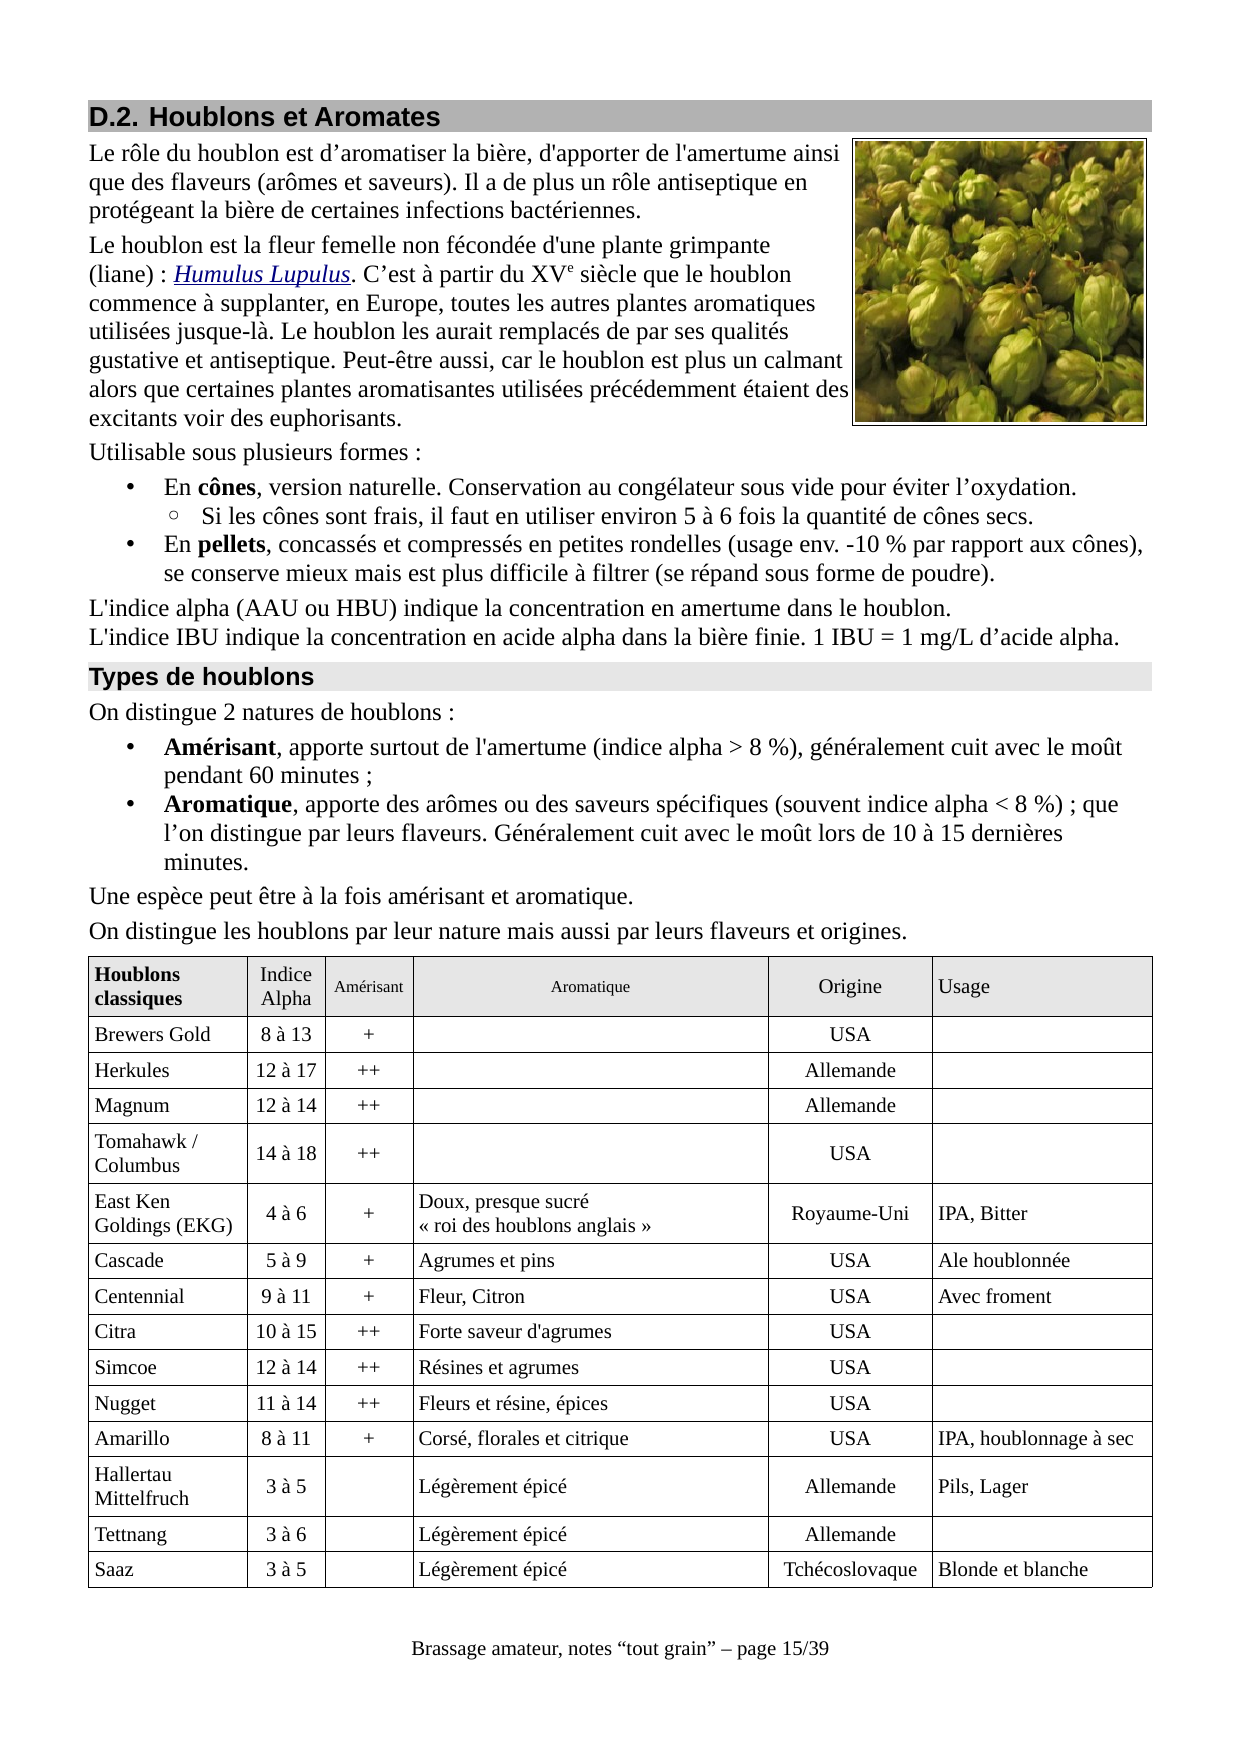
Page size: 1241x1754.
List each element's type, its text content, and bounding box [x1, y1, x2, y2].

table_cell Pils, Lager [933, 1457, 1152, 1516]
table_cell 12 à 14 [248, 1089, 325, 1123]
table_cell Herkules [89, 1053, 247, 1087]
text Utilisable sous plusieurs formes : [88, 437, 1152, 466]
table_cell 12 à 14 [248, 1350, 325, 1385]
table_cell Résines et agrumes [414, 1350, 768, 1385]
table_header Amérisant [326, 957, 413, 1016]
table_cell 11 à 14 [248, 1386, 325, 1421]
table_cell Saaz [89, 1552, 247, 1587]
table_cell USA [769, 1279, 932, 1314]
table_cell [933, 1386, 1152, 1421]
table_cell + [326, 1244, 413, 1278]
table_cell Tomahawk / Columbus [89, 1124, 247, 1183]
table_cell + [326, 1279, 413, 1314]
table_cell [933, 1089, 1152, 1123]
table_cell Tchécoslovaque [769, 1552, 932, 1587]
table_header Usage [933, 957, 1152, 1016]
picture [855, 141, 1144, 422]
table_cell Magnum [89, 1089, 247, 1123]
table_cell Légèrement épicé [414, 1457, 768, 1516]
table_cell USA [769, 1017, 932, 1052]
table_cell 8 à 11 [248, 1422, 325, 1456]
list En cônes, version naturelle. Conservation au congélateur sous vide pour éviter l’oxydation. [126, 472, 1152, 501]
table_cell Nugget [89, 1386, 247, 1421]
table_cell Cascade [89, 1244, 247, 1278]
text L'indice alpha (AAU ou HBU) indique la concentration en amertume dans le houblon. L'indice IBU indique la concentration en acide alpha dans la bière finie. 1 IBU = 1 mg/L d’acide alpha. [88, 593, 1152, 650]
table_cell Doux, presque sucré « roi des houblons anglais » [414, 1184, 768, 1242]
text Le rôle du houblon est d’aromatiser la bière, d'apporter de l'amertume ainsi que des flaveurs (arômes et saveurs). Il a de plus un rôle antiseptique en protégeant la bière de certaines infections bactériennes. [88, 138, 852, 224]
table_cell Brewers Gold [89, 1017, 247, 1052]
table_cell 4 à 6 [248, 1184, 325, 1242]
table_cell [933, 1124, 1152, 1183]
table_header Origine [769, 957, 932, 1016]
subtitle Houblons et Aromates [88, 100, 1152, 132]
table_cell USA [769, 1386, 932, 1421]
table_cell Royaume-Uni [769, 1184, 932, 1242]
table_cell IPA, Bitter [933, 1184, 1152, 1242]
table_cell 3 à 5 [248, 1552, 325, 1587]
table_cell Amarillo [89, 1422, 247, 1456]
list Si les cônes sont frais, il faut en utiliser environ 5 à 6 fois la quantité de cônes secs. [163, 501, 1152, 529]
list Amérisant, apporte surtout de l'amertume (indice alpha > 8 %), généralement cuit avec le moût pendant 60 minutes ; [126, 732, 1152, 789]
table_cell ++ [326, 1053, 413, 1087]
table_cell ++ [326, 1315, 413, 1349]
table_cell [414, 1053, 768, 1087]
table_cell [933, 1017, 1152, 1052]
table_cell [326, 1552, 413, 1587]
table_header Houblons classiques [89, 957, 247, 1016]
table_cell 3 à 6 [248, 1517, 325, 1551]
table_cell IPA, houblonnage à sec [933, 1422, 1152, 1456]
table_cell 5 à 9 [248, 1244, 325, 1278]
table_cell ++ [326, 1089, 413, 1123]
table_header Aromatique [414, 957, 768, 1016]
table_cell 12 à 17 [248, 1053, 325, 1087]
table_cell Ale houblonnée [933, 1244, 1152, 1278]
table_cell [414, 1017, 768, 1052]
table_header IndiceAlpha [248, 957, 325, 1016]
table_cell + [326, 1017, 413, 1052]
table_cell Allemande [769, 1517, 932, 1551]
table_cell Agrumes et pins [414, 1244, 768, 1278]
table_cell 9 à 11 [248, 1279, 325, 1314]
table_cell ++ [326, 1350, 413, 1385]
table_cell [414, 1089, 768, 1123]
table_cell USA [769, 1124, 932, 1183]
table_cell USA [769, 1350, 932, 1385]
table_cell USA [769, 1244, 932, 1278]
table_cell USA [769, 1315, 932, 1349]
table_cell East Ken Goldings (EKG) [89, 1184, 247, 1242]
table_cell [933, 1517, 1152, 1551]
subtitle Types de houblons [88, 662, 1152, 691]
table_cell 10 à 15 [248, 1315, 325, 1349]
table_cell [326, 1517, 413, 1551]
text On distingue 2 natures de houblons : [88, 697, 1152, 726]
table_cell Allemande [769, 1053, 932, 1087]
table_cell Citra [89, 1315, 247, 1349]
table_cell + [326, 1422, 413, 1456]
table_cell Fleurs et résine, épices [414, 1386, 768, 1421]
table_cell 3 à 5 [248, 1457, 325, 1516]
table_cell ++ [326, 1124, 413, 1183]
list En pellets, concassés et compressés en petites rondelles (usage env. -10 % par rapport aux cônes), se conserve mieux mais est plus difficile à filtrer (se répand sous forme de poudre). [126, 529, 1152, 587]
table_cell + [326, 1184, 413, 1242]
table_cell Tettnang [89, 1517, 247, 1551]
text On distingue les houblons par leur nature mais aussi par leurs flaveurs et origines. [88, 916, 1152, 945]
text Une espèce peut être à la fois amérisant et aromatique. [88, 881, 1152, 910]
text Le houblon est la fleur femelle non fécondée d'une plante grimpante (liane) : Humulus Lupulus. C’est à partir du XVe siècle que le houblon commence à supplanter, en Europe, toutes les autres plantes aromatiques utilisées jusque-là. Le houblon les aurait remplacés de par ses qualités gustative et antiseptique. Peut-être aussi, car le houblon est plus un calmant alors que certaines plantes aromatisantes utilisées précédemment étaient des excitants voir des euphorisants. [88, 230, 1152, 431]
table_cell [414, 1124, 768, 1183]
table_cell 8 à 13 [248, 1017, 325, 1052]
list Aromatique, apporte des arômes ou des saveurs spécifiques (souvent indice alpha < 8 %) ; que l’on distingue par leurs flaveurs. Généralement cuit avec le moût lors de 10 à 15 dernières minutes. [126, 789, 1152, 875]
table_cell Fleur, Citron [414, 1279, 768, 1314]
table_cell Corsé, florales et citrique [414, 1422, 768, 1456]
table_cell USA [769, 1422, 932, 1456]
table_cell [326, 1457, 413, 1516]
table_cell 14 à 18 [248, 1124, 325, 1183]
table_cell Forte saveur d'agrumes [414, 1315, 768, 1349]
table_cell [933, 1350, 1152, 1385]
table_cell Allemande [769, 1089, 932, 1123]
table_cell [933, 1315, 1152, 1349]
table_cell ++ [326, 1386, 413, 1421]
table_cell [933, 1053, 1152, 1087]
table_cell Hallertau Mittelfruch [89, 1457, 247, 1516]
table_cell Avec froment [933, 1279, 1152, 1314]
table_cell Légèrement épicé [414, 1552, 768, 1587]
table_cell Centennial [89, 1279, 247, 1314]
table_cell Allemande [769, 1457, 932, 1516]
table_cell Simcoe [89, 1350, 247, 1385]
table_cell Blonde et blanche [933, 1552, 1152, 1587]
table_cell Légèrement épicé [414, 1517, 768, 1551]
text [853, 139, 1146, 425]
